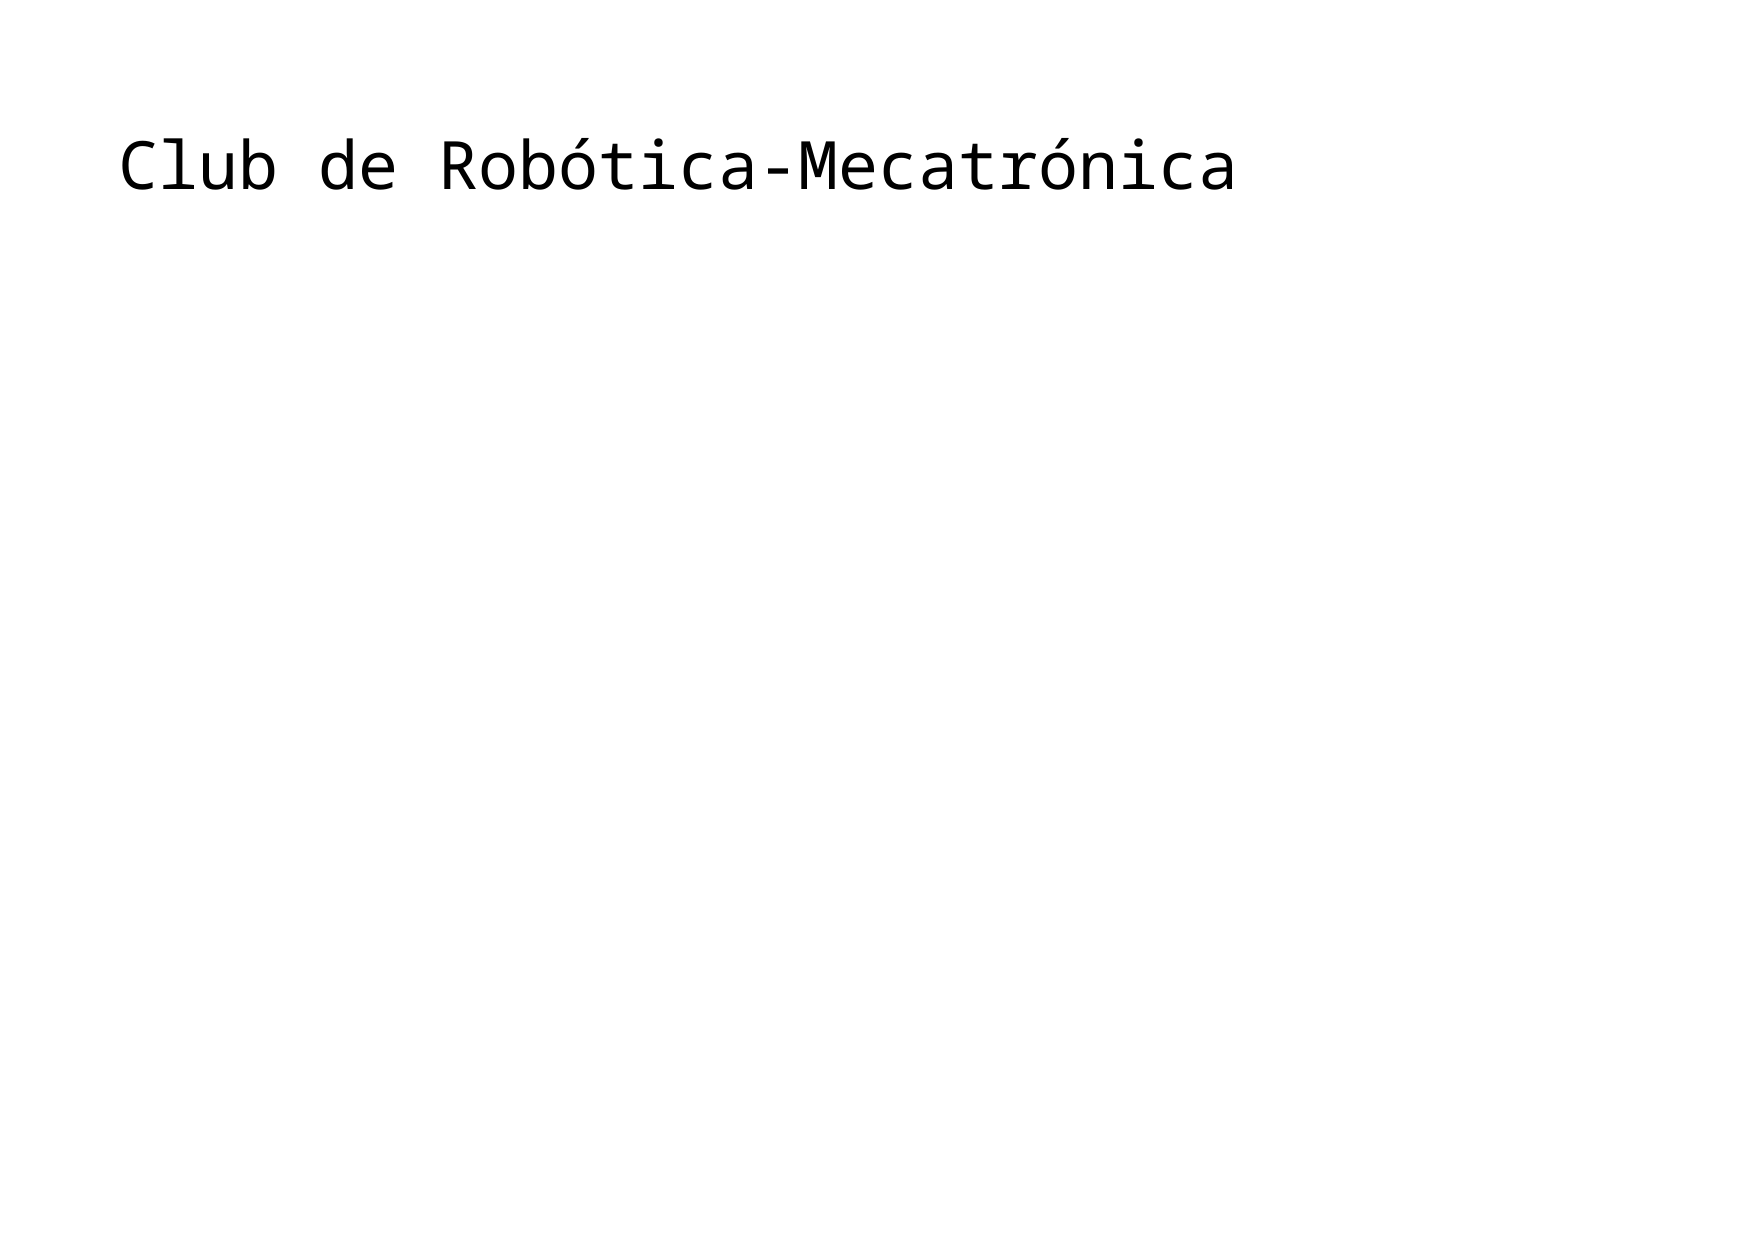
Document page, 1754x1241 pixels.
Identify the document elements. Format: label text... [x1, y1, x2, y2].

text Club de Robótica-Mecatrónica [118, 118, 1636, 209]
